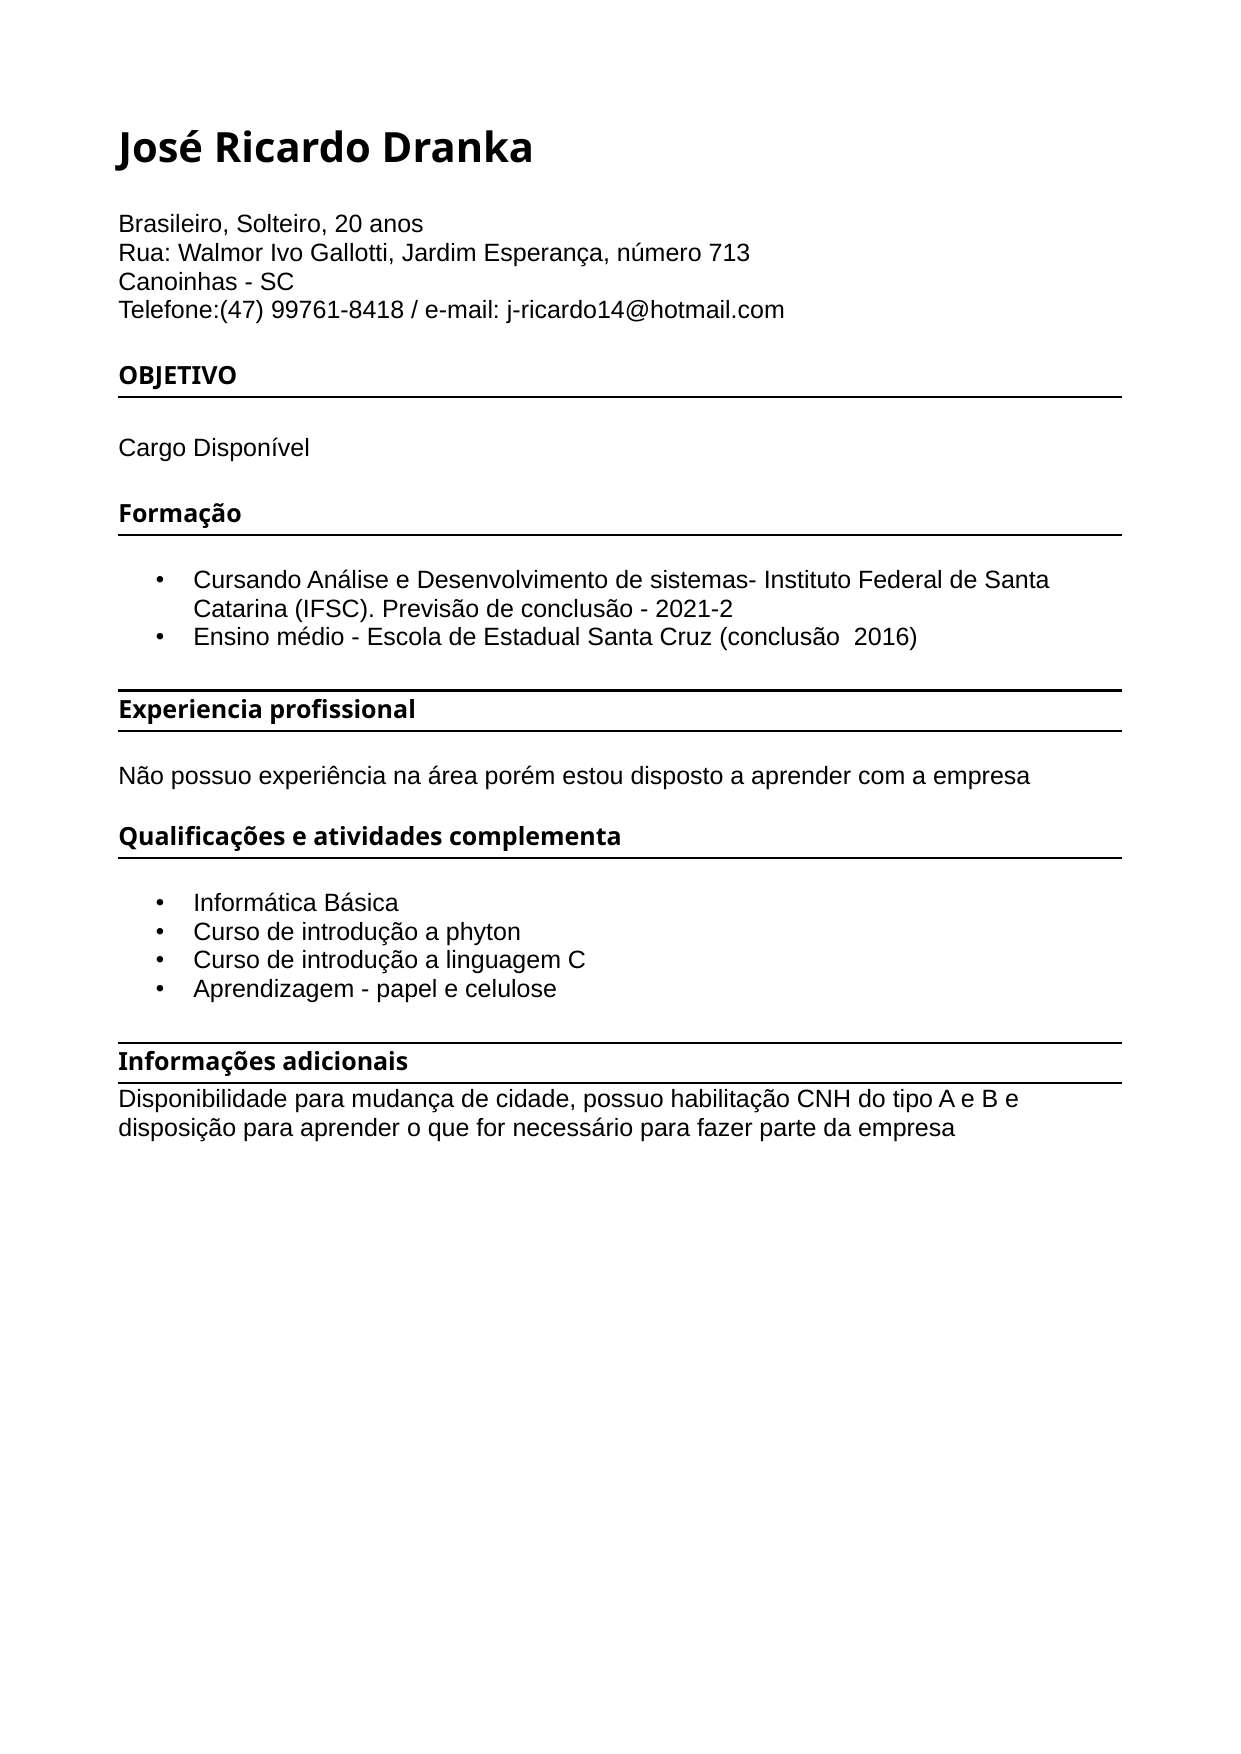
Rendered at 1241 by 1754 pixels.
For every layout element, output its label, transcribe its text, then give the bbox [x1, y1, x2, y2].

list Informática Básica [156, 888, 1122, 917]
text Cargo Disponível [118, 433, 1122, 461]
text Formação [118, 495, 1122, 534]
list Curso de introdução a linguagem C [156, 945, 1122, 974]
text Disponibilidade para mudança de cidade, possuo habilitação CNH do tipo A e B e disposição para aprender o que for necessário para fazer parte da empresa [118, 1084, 1122, 1142]
list Cursando Análise e Desenvolvimento de sistemas- Instituto Federal de Santa Catarina (IFSC). Previsão de conclusão - 2021-2 [156, 565, 1122, 622]
text Qualificações e atividades complementa [118, 818, 1122, 857]
text Experiencia profissional [118, 692, 1122, 730]
text Informações adicionais [118, 1044, 1122, 1082]
list Curso de introdução a phyton [156, 917, 1122, 945]
text Rua: Walmor Ivo Gallotti, Jardim Esperança, número 713 [118, 238, 1122, 266]
text José Ricardo Dranka [118, 118, 1122, 175]
text OBJETIVO [118, 358, 1122, 396]
text Telefone:(47) 99761-8418 / e-mail: j-ricardo14@hotmail.com [118, 295, 1122, 324]
list Aprendizagem - papel e celulose [156, 974, 1122, 1003]
text Brasileiro, Solteiro, 20 anos [118, 209, 1122, 238]
text Canoinhas - SC [118, 266, 1122, 295]
text Não possuo experiência na área porém estou disposto a aprender com a empresa [118, 761, 1122, 790]
list Ensino médio - Escola de Estadual Santa Cruz (conclusão 2016) [156, 622, 1122, 651]
